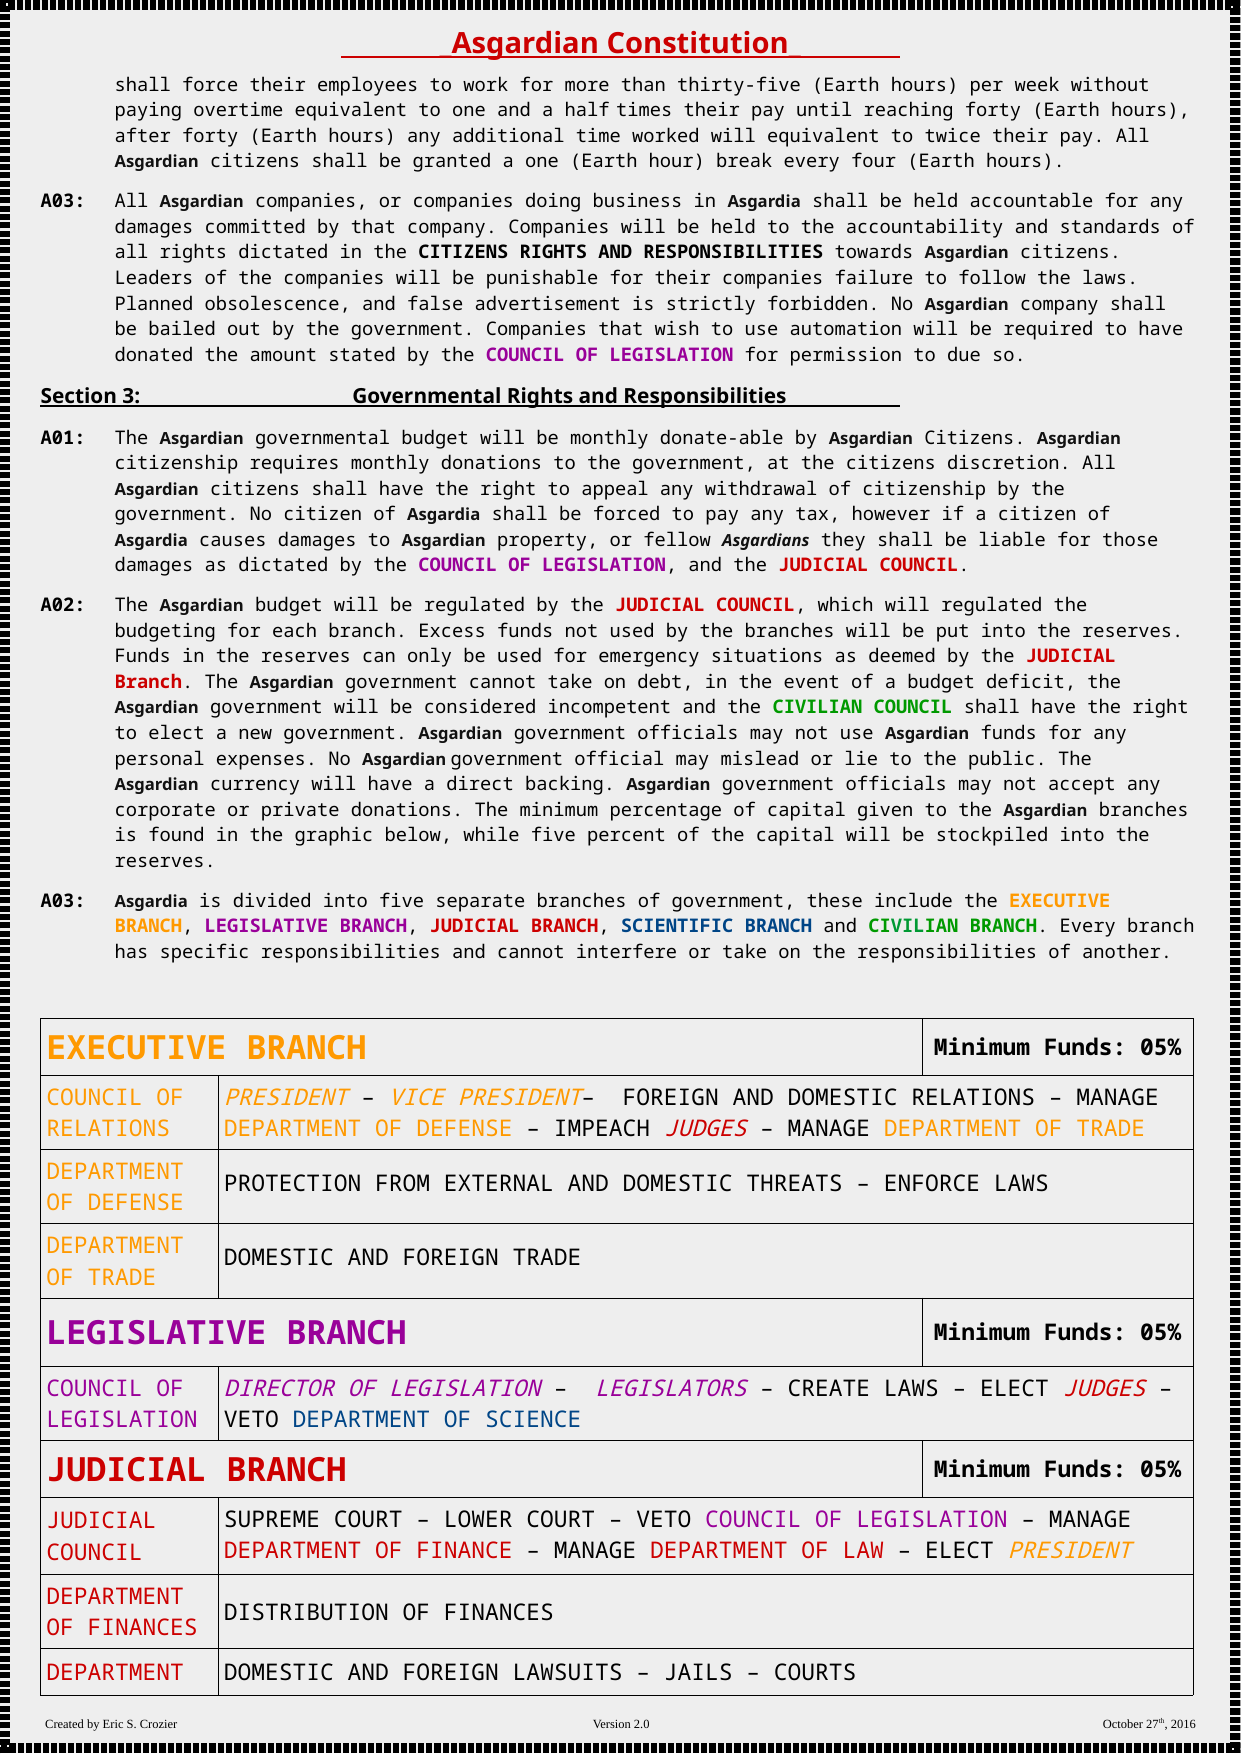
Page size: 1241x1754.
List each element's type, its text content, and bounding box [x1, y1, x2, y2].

table_cell DIRECTOR OF LEGISLATION – LEGISLATORS – CREATE LAWS – ELECT JUDGES – VETO DEPARTMENT OF SCIENCE [219, 1367, 1193, 1440]
text shall force their employees to work for more than thirty-five (Earth hours) per week without paying overtime equivalent to one and a half times their pay until reaching forty (Earth hours), after forty (Earth hours) any additional time worked will equivalent to twice their pay. All Asgardian citizens shall be granted a one (Earth hour) break every four (Earth hours). [40, 71, 1200, 173]
table_cell DEPARTMENT OF DEFENSE [41, 1150, 218, 1223]
table_cell Minimum Funds: 05% [923, 1441, 1193, 1497]
text A02: The Asgardian budget will be regulated by the JUDICIAL COUNCIL, which will regulated the budgeting for each branch. Excess funds not used by the branches will be put into the reserves. Funds in the reserves can only be used for emergency situations as deemed by the JUDICIAL Branch. The Asgardian government cannot take on debt, in the event of a budget deficit, the Asgardian government will be considered incompetent and the CIVILIAN COUNCIL shall have the right to elect a new government. Asgardian government officials may not use Asgardian funds for any personal expenses. No Asgardian government official may mislead or lie to the public. The Asgardian currency will have a direct backing. Asgardian government officials may not accept any corporate or private donations. The minimum percentage of capital given to the Asgardian branches is found in the graphic below, while five percent of the capital will be stockpiled into the reserves. [40, 592, 1200, 872]
table_cell JUDICIAL BRANCH [41, 1441, 922, 1497]
table_cell DOMESTIC AND FOREIGN LAWSUITS – JAILS – COURTS [219, 1649, 1193, 1695]
table_cell SUPREME COURT – LOWER COURT – VETO COUNCIL OF LEGISLATION – MANAGE DEPARTMENT OF FINANCE – MANAGE DEPARTMENT OF LAW – ELECT PRESIDENT [219, 1498, 1193, 1574]
table_header EXECUTIVE BRANCH [41, 1019, 922, 1075]
table_cell LEGISLATIVE BRANCH [41, 1299, 922, 1366]
table_cell COUNCIL OF LEGISLATION [41, 1367, 218, 1440]
table_cell PROTECTION FROM EXTERNAL AND DOMESTIC THREATS – ENFORCE LAWS [219, 1150, 1193, 1223]
table_cell PRESIDENT – VICE PRESIDENT– FOREIGN AND DOMESTIC RELATIONS – MANAGE DEPARTMENT OF DEFENSE – IMPEACH JUDGES – MANAGE DEPARTMENT OF TRADE [219, 1076, 1193, 1149]
table_cell DOMESTIC AND FOREIGN TRADE [219, 1224, 1193, 1297]
table_cell DEPARTMENT OF TRADE [41, 1224, 218, 1297]
text A03: All Asgardian companies, or companies doing business in Asgardia shall be held accountable for any damages committed by that company. Companies will be held to the accountability and standards of all rights dictated in the CITIZENS RIGHTS AND RESPONSIBILITIES towards Asgardian citizens. Leaders of the companies will be punishable for their companies failure to follow the laws. Planned obsolescence, and false advertisement is strictly forbidden. No Asgardian company shall be bailed out by the government. Companies that wish to use automation will be required to have donated the amount stated by the COUNCIL OF LEGISLATION for permission to due so. [40, 188, 1200, 366]
table_cell DISTRIBUTION OF FINANCES [219, 1575, 1193, 1648]
table_cell JUDICIAL COUNCIL [41, 1498, 218, 1574]
table_header Minimum Funds: 05% [923, 1019, 1193, 1075]
table_cell DEPARTMENT OF FINANCES [41, 1575, 218, 1648]
table_cell Minimum Funds: 05% [923, 1299, 1193, 1366]
text Section 3: Governmental Rights and Responsibilities [40, 381, 1200, 409]
table_cell COUNCIL OF RELATIONS [41, 1076, 218, 1149]
text A01: The Asgardian governmental budget will be monthly donate-able by Asgardian Citizens. Asgardian citizenship requires monthly donations to the government, at the citizens discretion. All Asgardian citizens shall have the right to appeal any withdrawal of citizenship by the government. No citizen of Asgardia shall be forced to pay any tax, however if a citizen of Asgardia causes damages to Asgardian property, or fellow Asgardians they shall be liable for those damages as dictated by the COUNCIL OF LEGISLATION, and the JUDICIAL COUNCIL. [40, 424, 1200, 577]
text A03: Asgardia is divided into five separate branches of government, these include the EXECUTIVE BRANCH, LEGISLATIVE BRANCH, JUDICIAL BRANCH, SCIENTIFIC BRANCH and CIVILIAN BRANCH. Every branch has specific responsibilities and cannot interfere or take on the responsibilities of another. [40, 887, 1200, 963]
table_cell DEPARTMENT [41, 1649, 218, 1695]
